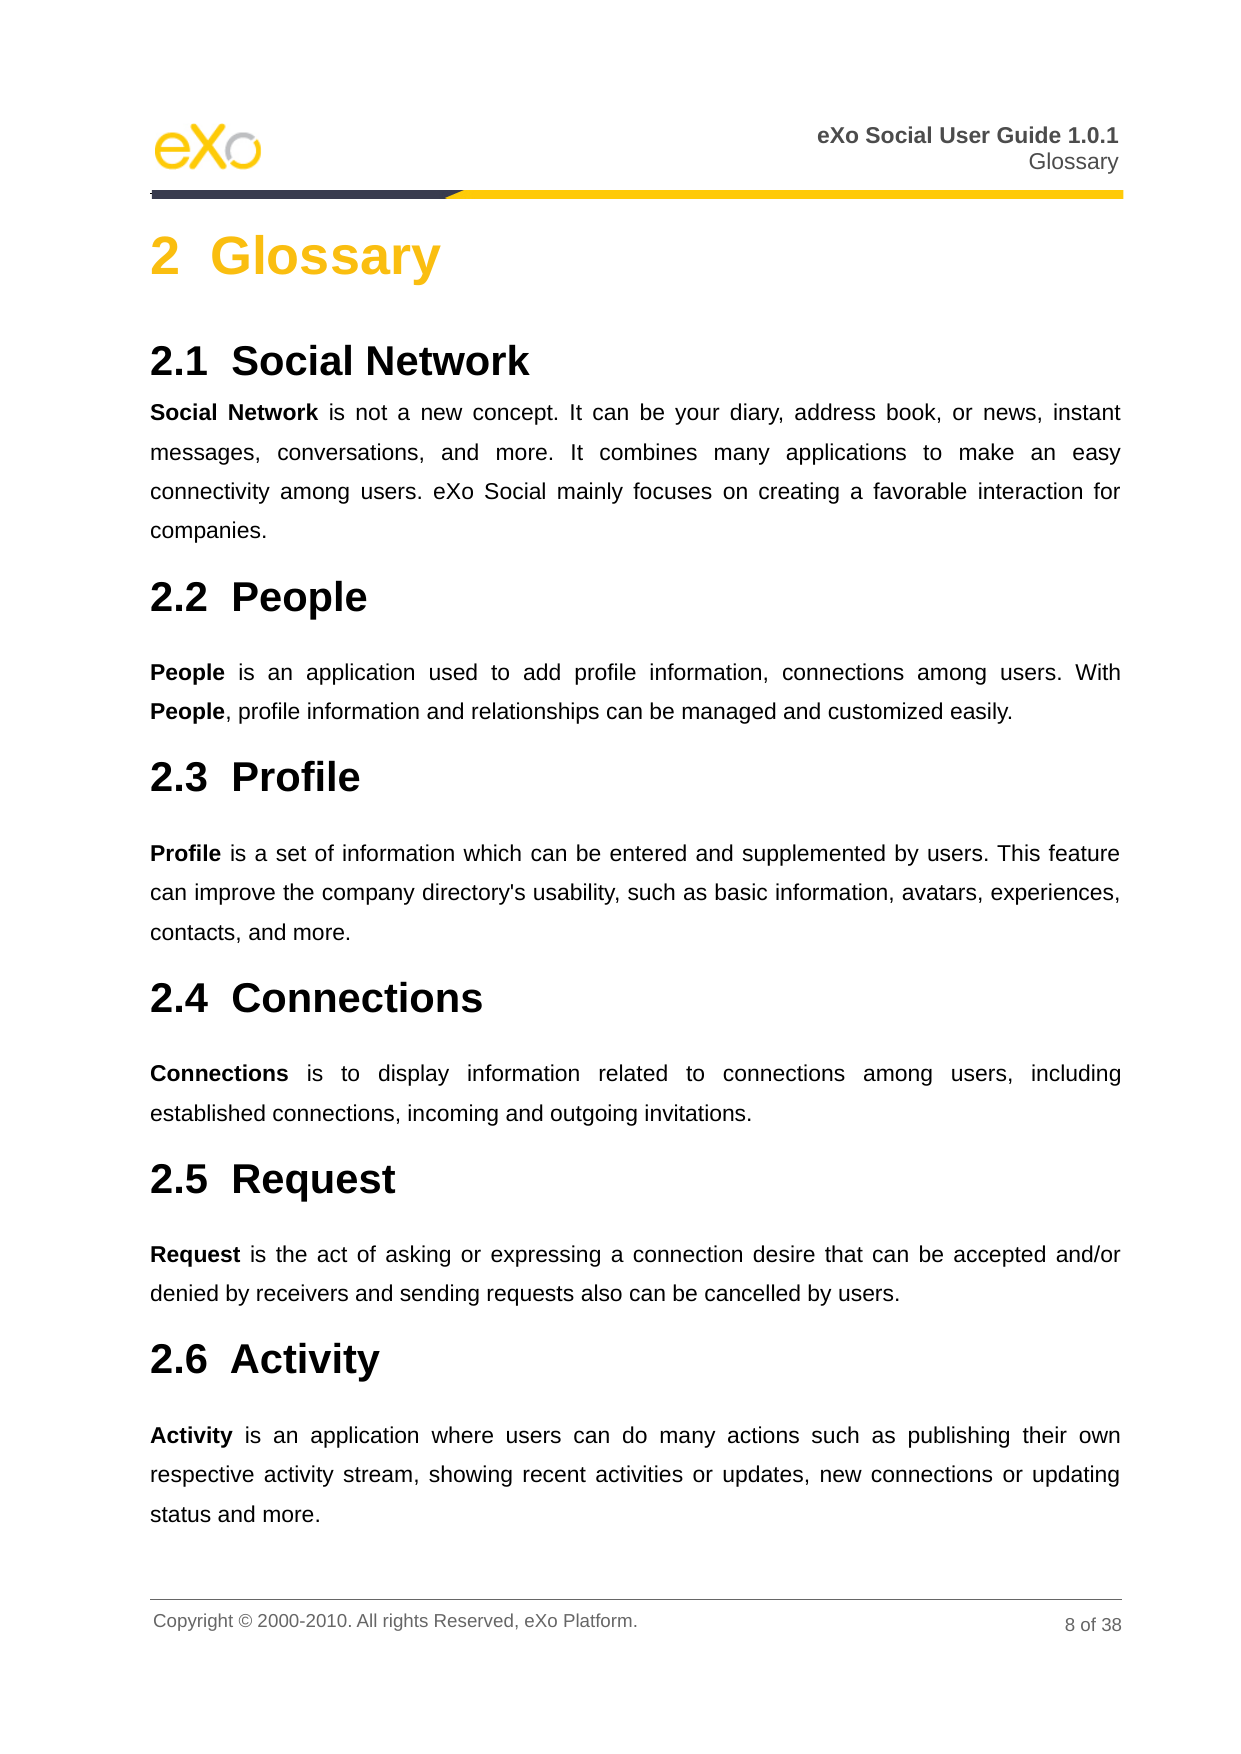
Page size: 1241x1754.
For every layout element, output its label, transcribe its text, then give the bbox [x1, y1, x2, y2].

subtitle Activity [150, 1335, 1122, 1383]
subtitle Social Network [150, 336, 1122, 384]
text Request is the act of asking or expressing a connection desire that can be accepted and/or denied by receivers and sending requests also can be cancelled by users. [150, 1241, 1122, 1307]
text Connections is to display information related to connections among users, including established connections, incoming and outgoing invitations. [150, 1060, 1122, 1126]
subtitle Profile [150, 753, 1122, 801]
text Profile is a set of information which can be entered and supplemented by users. This feature can improve the company directory's usability, such as basic information, avatars, experiences, contacts, and more. [150, 840, 1122, 945]
text Social Network is not a new concept. It can be your diary, address book, or news, instant messages, conversations, and more. It combines many applications to make an easy connectivity among users. eXo Social mainly focuses on creating a favorable interaction for companies. [150, 399, 1122, 544]
picture [151, 190, 1124, 199]
subtitle People [150, 572, 1122, 620]
subtitle Glossary [150, 223, 1122, 286]
text Activity is an application where users can do many actions such as publishing their own respective activity stream, showing recent activities or updates, new connections or updating status and more. [150, 1422, 1122, 1527]
picture [155, 123, 262, 170]
text People is an application used to add profile information, connections among users. With People, profile information and relationships can be managed and customized easily. [150, 659, 1122, 725]
subtitle Connections [150, 973, 1122, 1021]
subtitle Request [150, 1154, 1122, 1202]
